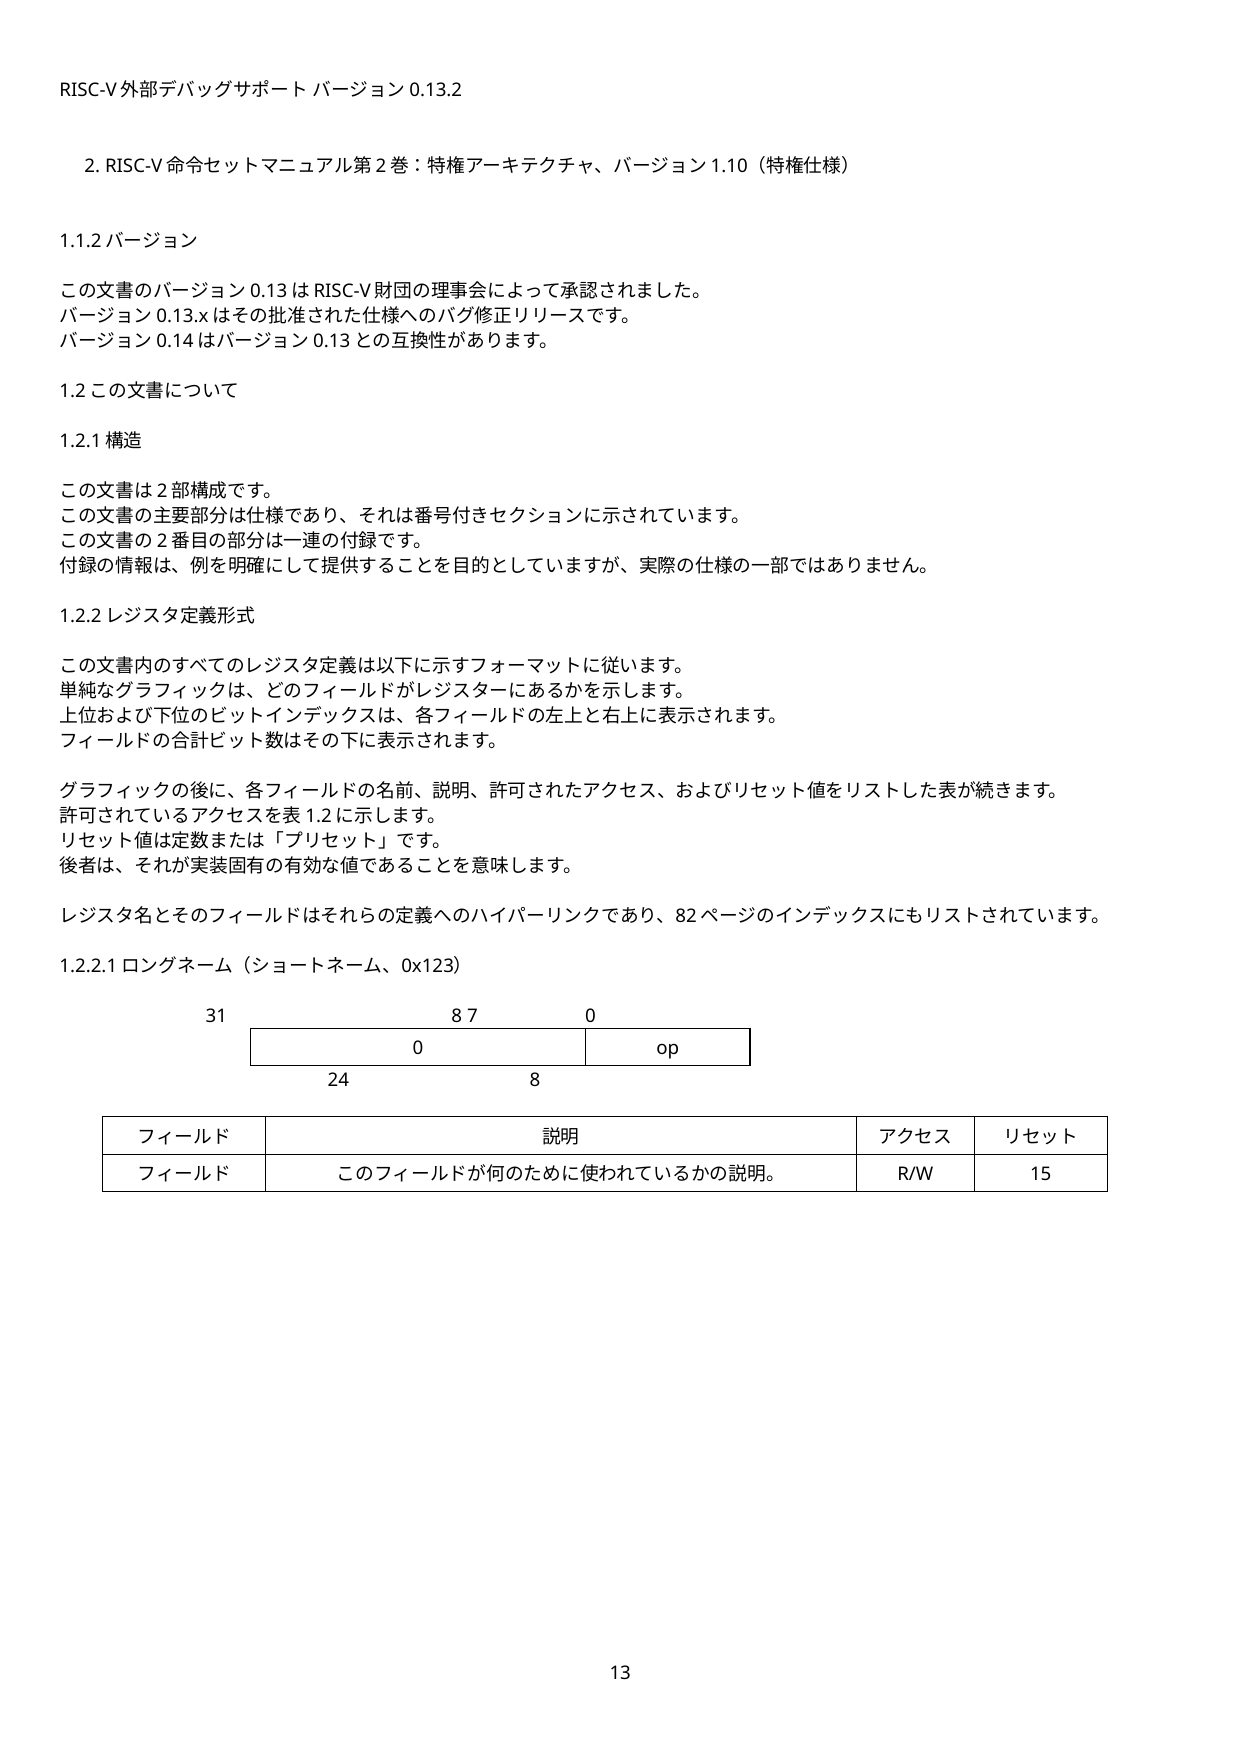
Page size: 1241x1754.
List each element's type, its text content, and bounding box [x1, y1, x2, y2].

text レジスタ名とそのフィールドはそれらの定義へのハイパーリンクであり、82ページのインデックスにもリストされています。 [59, 903, 1181, 928]
text 上位および下位のビットインデックスは、各フィールドの左上と右上に表示されます。 [59, 703, 1181, 728]
text この文書の2番目の部分は一連の付録です。 [59, 528, 1181, 553]
text 1.2.2レジスタ定義形式 [59, 603, 1181, 628]
text この文書内のすべてのレジスタ定義は以下に示すフォーマットに従います。 [59, 653, 1181, 678]
table_cell R/W [857, 1155, 974, 1191]
text 許可されているアクセスを表1.2に示します。 [59, 803, 1181, 828]
text フィールドの合計ビット数はその下に表示されます。 [59, 728, 1181, 753]
text この文書の主要部分は仕様であり、それは番号付きセクションに示されています。 [59, 503, 1181, 528]
table_header フィールド [103, 1117, 265, 1154]
table_header リセット [975, 1117, 1107, 1154]
text 1.2.1構造 [59, 428, 1181, 453]
text バージョン0.14はバージョン0.13との互換性があります。 [59, 328, 1181, 353]
text 31 8 7 0 [59, 1003, 1181, 1028]
text 1.2この文書について [59, 378, 1181, 403]
table_cell フィールド [103, 1155, 265, 1191]
table_header 説明 [266, 1117, 856, 1154]
text 付録の情報は、例を明確にして提供することを目的としていますが、実際の仕様の一部ではありません。 [59, 553, 1181, 578]
text リセット値は定数または「プリセット」です。 [59, 828, 1181, 853]
text バージョン0.13.xはその批准された仕様へのバグ修正リリースです。 [59, 303, 1181, 328]
text この文書は2部構成です。 [59, 478, 1181, 503]
text グラフィックの後に、各フィールドの名前、説明、許可されたアクセス、およびリセット値をリストした表が続きます。 [59, 778, 1181, 803]
table_cell 15 [975, 1155, 1107, 1191]
table_header アクセス [857, 1117, 974, 1154]
text 1.2.2.1ロングネーム（ショートネーム、0x123） [59, 953, 1181, 978]
table_header 0 [251, 1029, 585, 1065]
table_header op [586, 1029, 749, 1065]
table_cell このフィールドが何のために使われているかの説明。 [266, 1155, 856, 1191]
text 単純なグラフィックは、どのフィールドがレジスターにあるかを示します。 [59, 678, 1181, 703]
text 24 8 [59, 1066, 1181, 1091]
text 後者は、それが実装固有の有効な値であることを意味します。 [59, 853, 1181, 878]
text この文書のバージョン0.13はRISC-V財団の理事会によって承認されました。 [59, 278, 1181, 303]
text 2. RISC-V命令セットマニュアル第2巻：特権アーキテクチャ、バージョン1.10（特権仕様） [84, 153, 1181, 178]
text 1.1.2バージョン [59, 228, 1181, 253]
